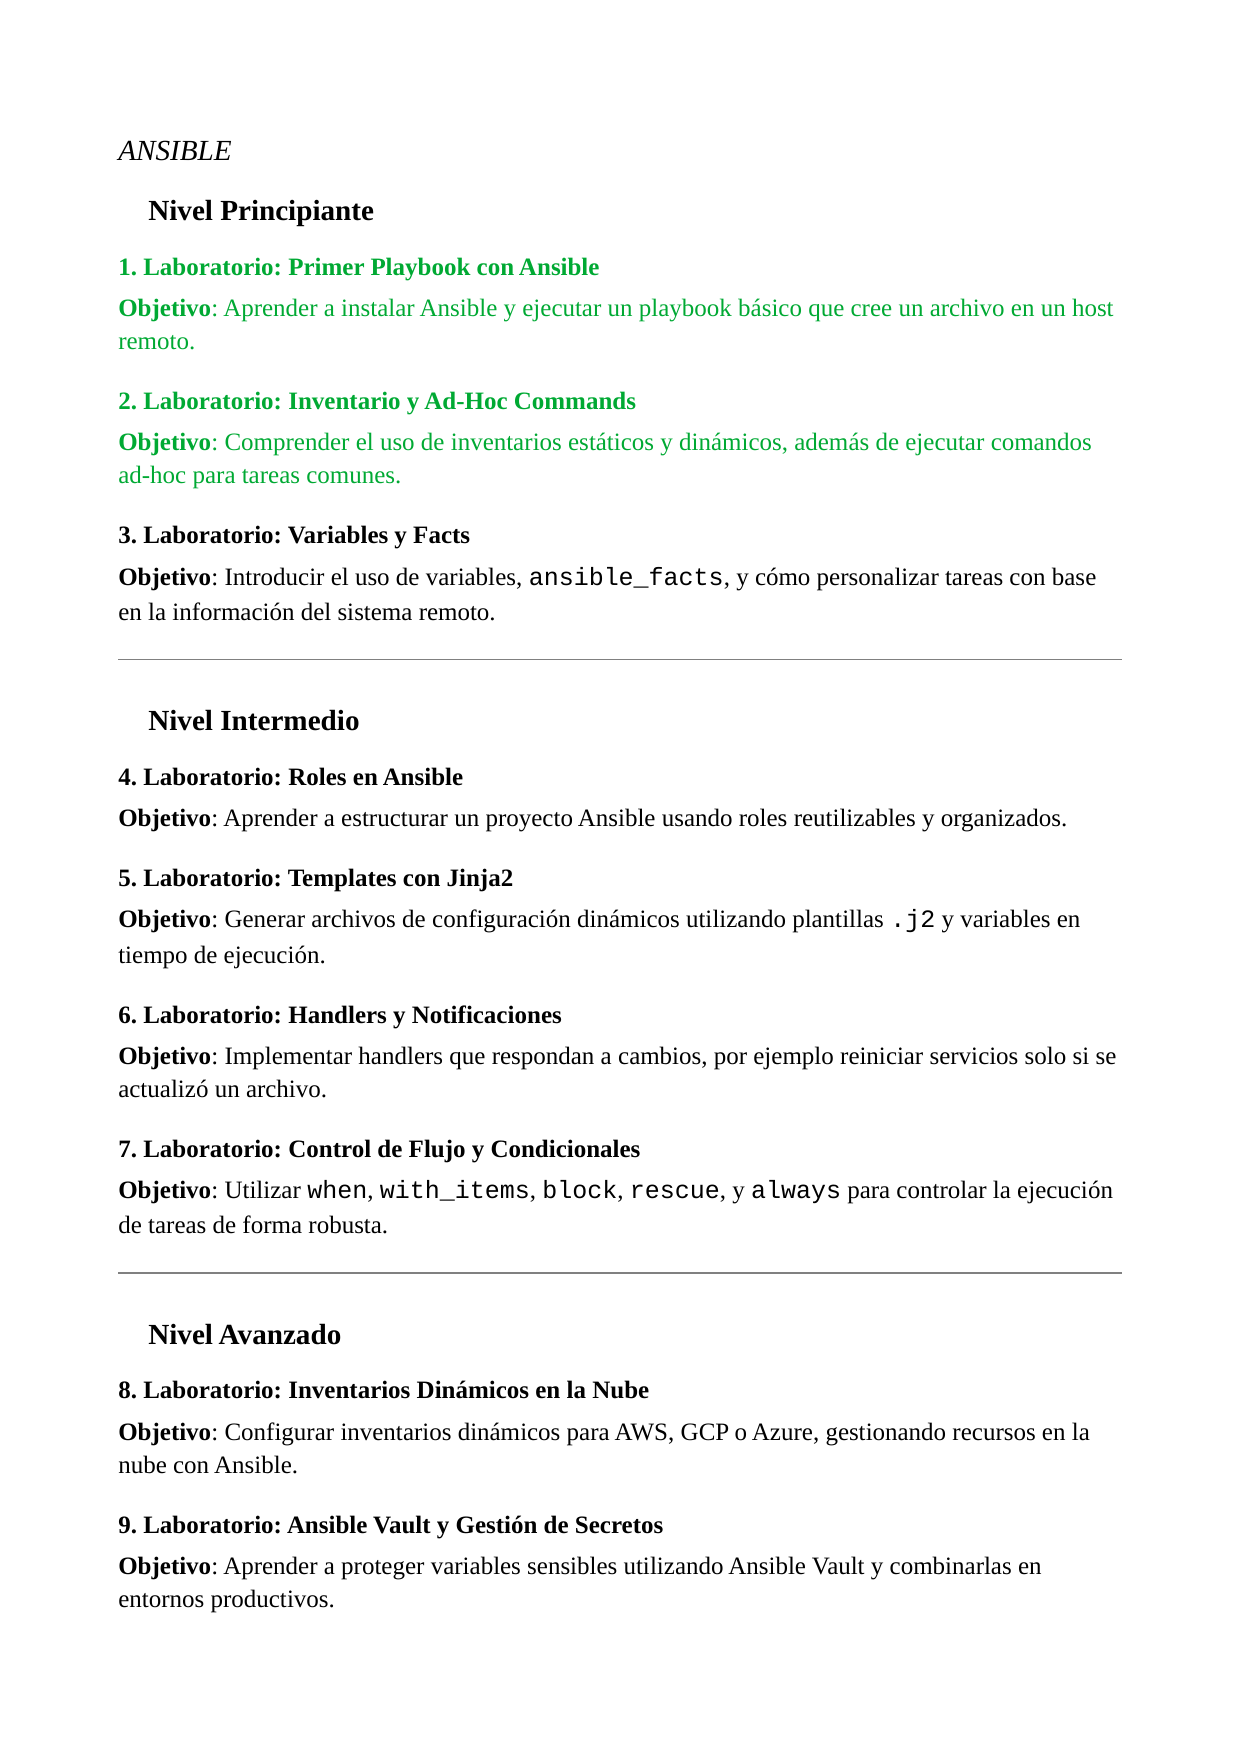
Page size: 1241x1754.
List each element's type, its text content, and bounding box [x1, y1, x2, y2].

text Objetivo: Comprender el uso de inventarios estáticos y dinámicos, además de ejecutar comandos ad-hoc para tareas comunes. [118, 427, 1122, 489]
subtitle 5. Laboratorio: Templates con Jinja2 [118, 863, 1122, 892]
text Objetivo: Generar archivos de configuración dinámicos utilizando plantillas .j2 y variables en tiempo de ejecución. [118, 904, 1122, 968]
subtitle 1. Laboratorio: Primer Playbook con Ansible [118, 252, 1122, 281]
subtitle ANSIBLE [118, 133, 1122, 166]
subtitle 4. Laboratorio: Roles en Ansible [118, 762, 1122, 791]
subtitle 🔰 Nivel Principiante [118, 193, 1122, 227]
text Objetivo: Implementar handlers que respondan a cambios, por ejemplo reiniciar servicios solo si se actualizó un archivo. [118, 1041, 1122, 1103]
text Objetivo: Aprender a estructurar un proyecto Ansible usando roles reutilizables y organizados. [118, 803, 1122, 832]
subtitle 🧠 Nivel Avanzado [118, 1317, 1122, 1351]
subtitle 3. Laboratorio: Variables y Facts [118, 521, 1122, 549]
subtitle 9. Laboratorio: Ansible Vault y Gestión de Secretos [118, 1510, 1122, 1539]
text Objetivo: Utilizar when, with_items, block, rescue, y always para controlar la ejecución de tareas de forma robusta. [118, 1175, 1122, 1239]
subtitle 6. Laboratorio: Handlers y Notificaciones [118, 1000, 1122, 1028]
text Objetivo: Aprender a proteger variables sensibles utilizando Ansible Vault y combinarlas en entornos productivos. [118, 1551, 1122, 1613]
text Objetivo: Introducir el uso de variables, ansible_facts, y cómo personalizar tareas con base en la información del sistema remoto. [118, 562, 1122, 626]
subtitle 2. Laboratorio: Inventario y Ad-Hoc Commands [118, 386, 1122, 415]
subtitle 7. Laboratorio: Control de Flujo y Condicionales [118, 1134, 1122, 1163]
subtitle 8. Laboratorio: Inventarios Dinámicos en la Nube [118, 1376, 1122, 1404]
text Objetivo: Configurar inventarios dinámicos para AWS, GCP o Azure, gestionando recursos en la nube con Ansible. [118, 1417, 1122, 1478]
subtitle 🧰 Nivel Intermedio [118, 703, 1122, 737]
text Objetivo: Aprender a instalar Ansible y ejecutar un playbook básico que cree un archivo en un host remoto. [118, 293, 1122, 355]
